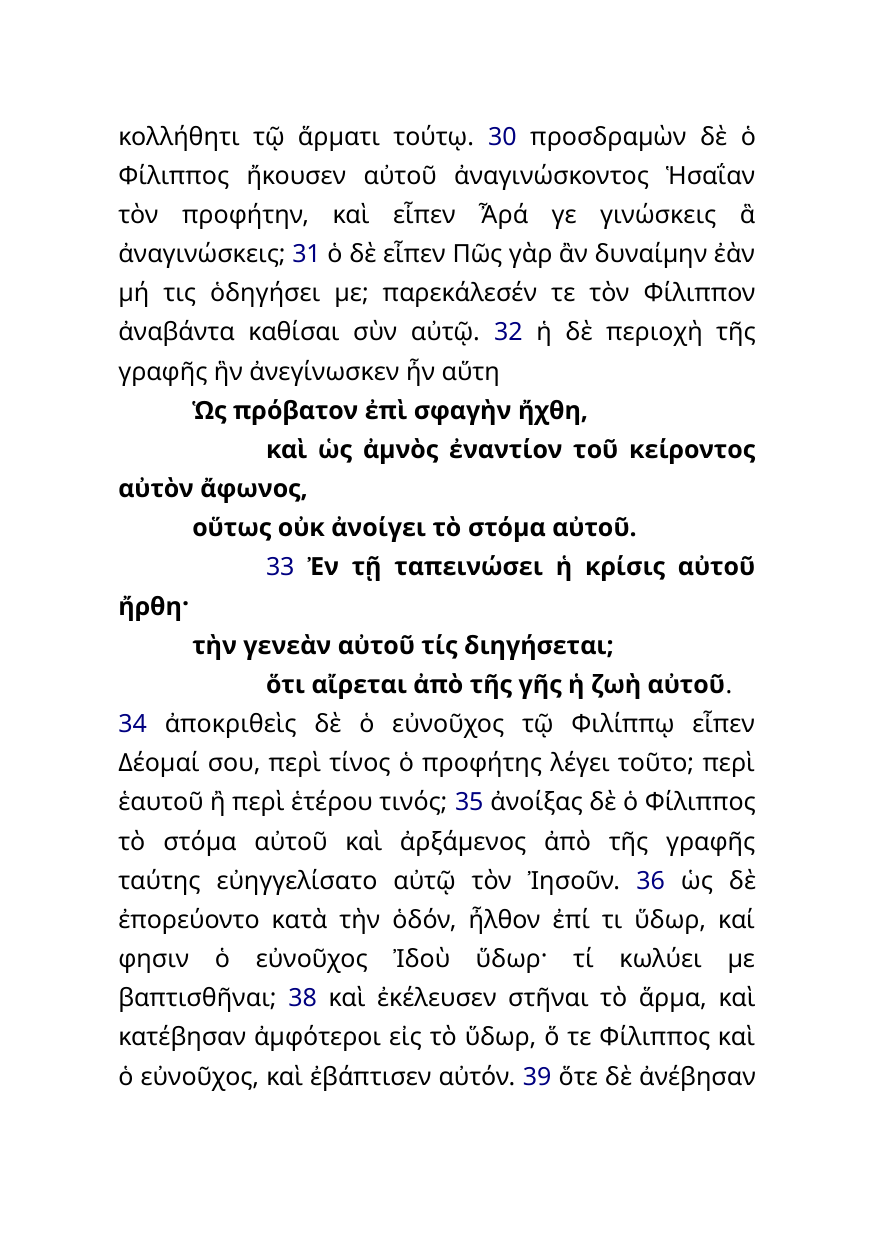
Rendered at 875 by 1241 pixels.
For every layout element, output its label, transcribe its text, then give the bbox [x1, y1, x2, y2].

text καὶ ὡς ἀμνὸς ἐναντίον τοῦ κείροντος αὐτὸν ἄφωνος, [118, 431, 756, 505]
text Ὡς πρόβατον ἐπὶ σφαγὴν ἤχθη, [118, 392, 756, 426]
text οὕτως οὐκ ἀνοίγει τὸ στόμα αὐτοῦ. [118, 510, 756, 544]
text 33 Ἐν τῇ ταπεινώσει ἡ κρίσις αὐτοῦ ἤρθη· [118, 549, 756, 622]
text 34 ἀποκριθεὶς δὲ ὁ εὐνοῦχος τῷ Φιλίππῳ εἶπεν Δέομαί σου, περὶ τίνος ὁ προφήτης λέγει τοῦτο; περὶ ἑαυτοῦ ἢ περὶ ἑτέρου τινός; 35 ἀνοίξας δὲ ὁ Φίλιππος τὸ στόμα αὐτοῦ καὶ ἀρξάμενος ἀπὸ τῆς γραφῆς ταύτης εὐηγγελίσατο αὐτῷ τὸν Ἰησοῦν. 36 ὡς δὲ ἐπορεύοντο κατὰ τὴν ὁδόν, ἦλθον ἐπί τι ὕδωρ, καί φησιν ὁ εὐνοῦχος Ἰδοὺ ὕδωρ· τί κωλύει με βαπτισθῆναι; 38 καὶ ἐκέλευσεν στῆναι τὸ ἅρμα, καὶ κατέβησαν ἀμφότεροι εἰς τὸ ὕδωρ, ὅ τε Φίλιππος καὶ ὁ εὐνοῦχος, καὶ ἐβάπτισεν αὐτόν. 39 ὅτε δὲ ἀνέβησαν [118, 706, 756, 1092]
text τὴν γενεὰν αὐτοῦ τίς διηγήσεται; [118, 627, 756, 661]
text ὅτι αἴρεται ἀπὸ τῆς γῆς ἡ ζωὴ αὐτοῦ. [118, 666, 756, 701]
text κολλήθητι τῷ ἅρματι τούτῳ. 30 προσδραμὼν δὲ ὁ Φίλιππος ἤκουσεν αὐτοῦ ἀναγινώσκοντος Ἡσαΐαν τὸν προφήτην, καὶ εἶπεν Ἆρά γε γινώσκεις ἃ ἀναγινώσκεις; 31 ὁ δὲ εἶπεν Πῶς γὰρ ἂν δυναίμην ἐὰν μή τις ὁδηγήσει με; παρεκάλεσέν τε τὸν Φίλιππον ἀναβάντα καθίσαι σὺν αὐτῷ. 32 ἡ δὲ περιοχὴ τῆς γραφῆς ἣν ἀνεγίνωσκεν ἦν αὕτη [118, 118, 756, 387]
